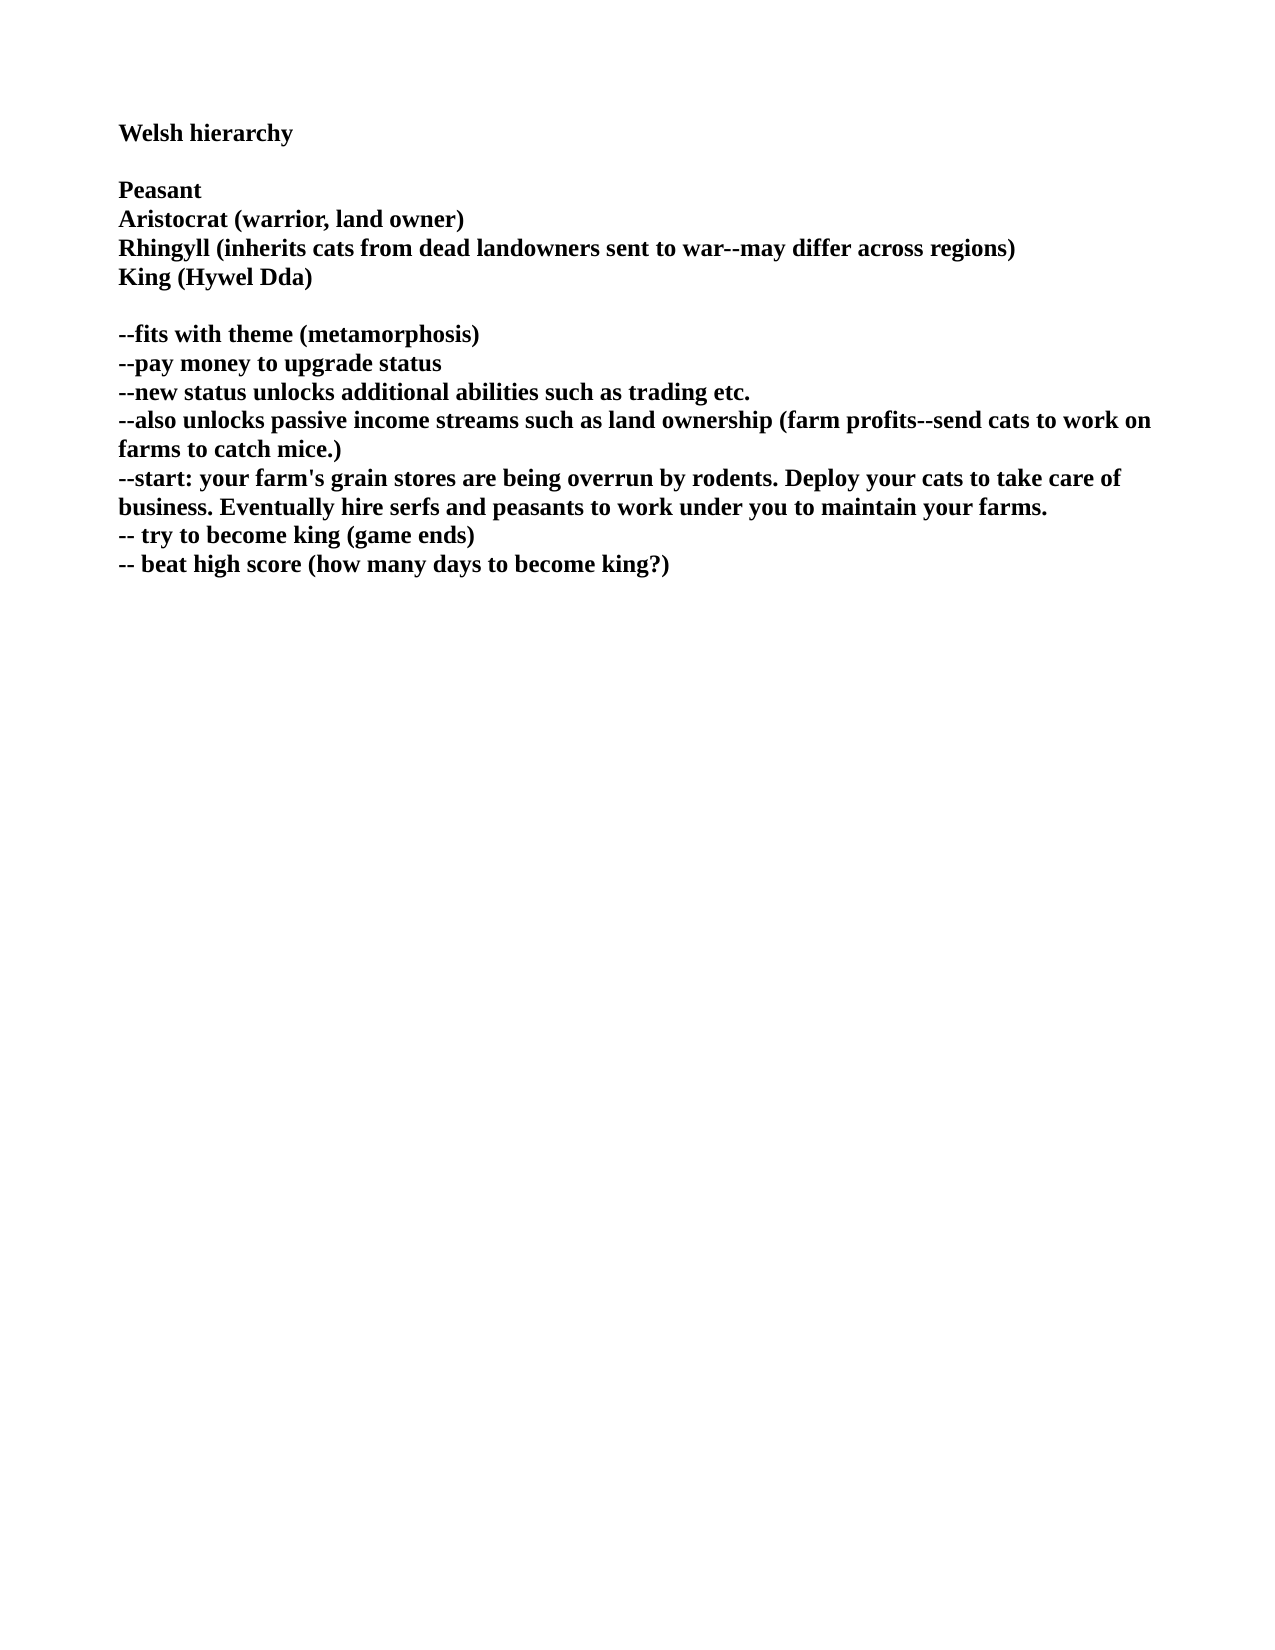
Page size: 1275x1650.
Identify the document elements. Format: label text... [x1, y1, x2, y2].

text --fits with theme (metamorphosis) [118, 319, 1157, 348]
text Rhingyll (inherits cats from dead landowners sent to war--may differ across regions) [118, 233, 1157, 262]
text --start: your farm's grain stores are being overrun by rodents. Deploy your cats to take care of business. Eventually hire serfs and peasants to work under you to maintain your farms. [118, 463, 1157, 521]
text Aristocrat (warrior, land owner) [118, 204, 1157, 233]
text -- beat high score (how many days to become king?) [118, 549, 1157, 578]
text -- try to become king (game ends) [118, 521, 1157, 549]
text Peasant [118, 176, 1157, 204]
text King (Hywel Dda) [118, 262, 1157, 291]
text --also unlocks passive income streams such as land ownership (farm profits--send cats to work on farms to catch mice.) [118, 406, 1157, 463]
text --pay money to upgrade status [118, 348, 1157, 377]
text --new status unlocks additional abilities such as trading etc. [118, 377, 1157, 406]
text Welsh hierarchy [118, 118, 1157, 147]
